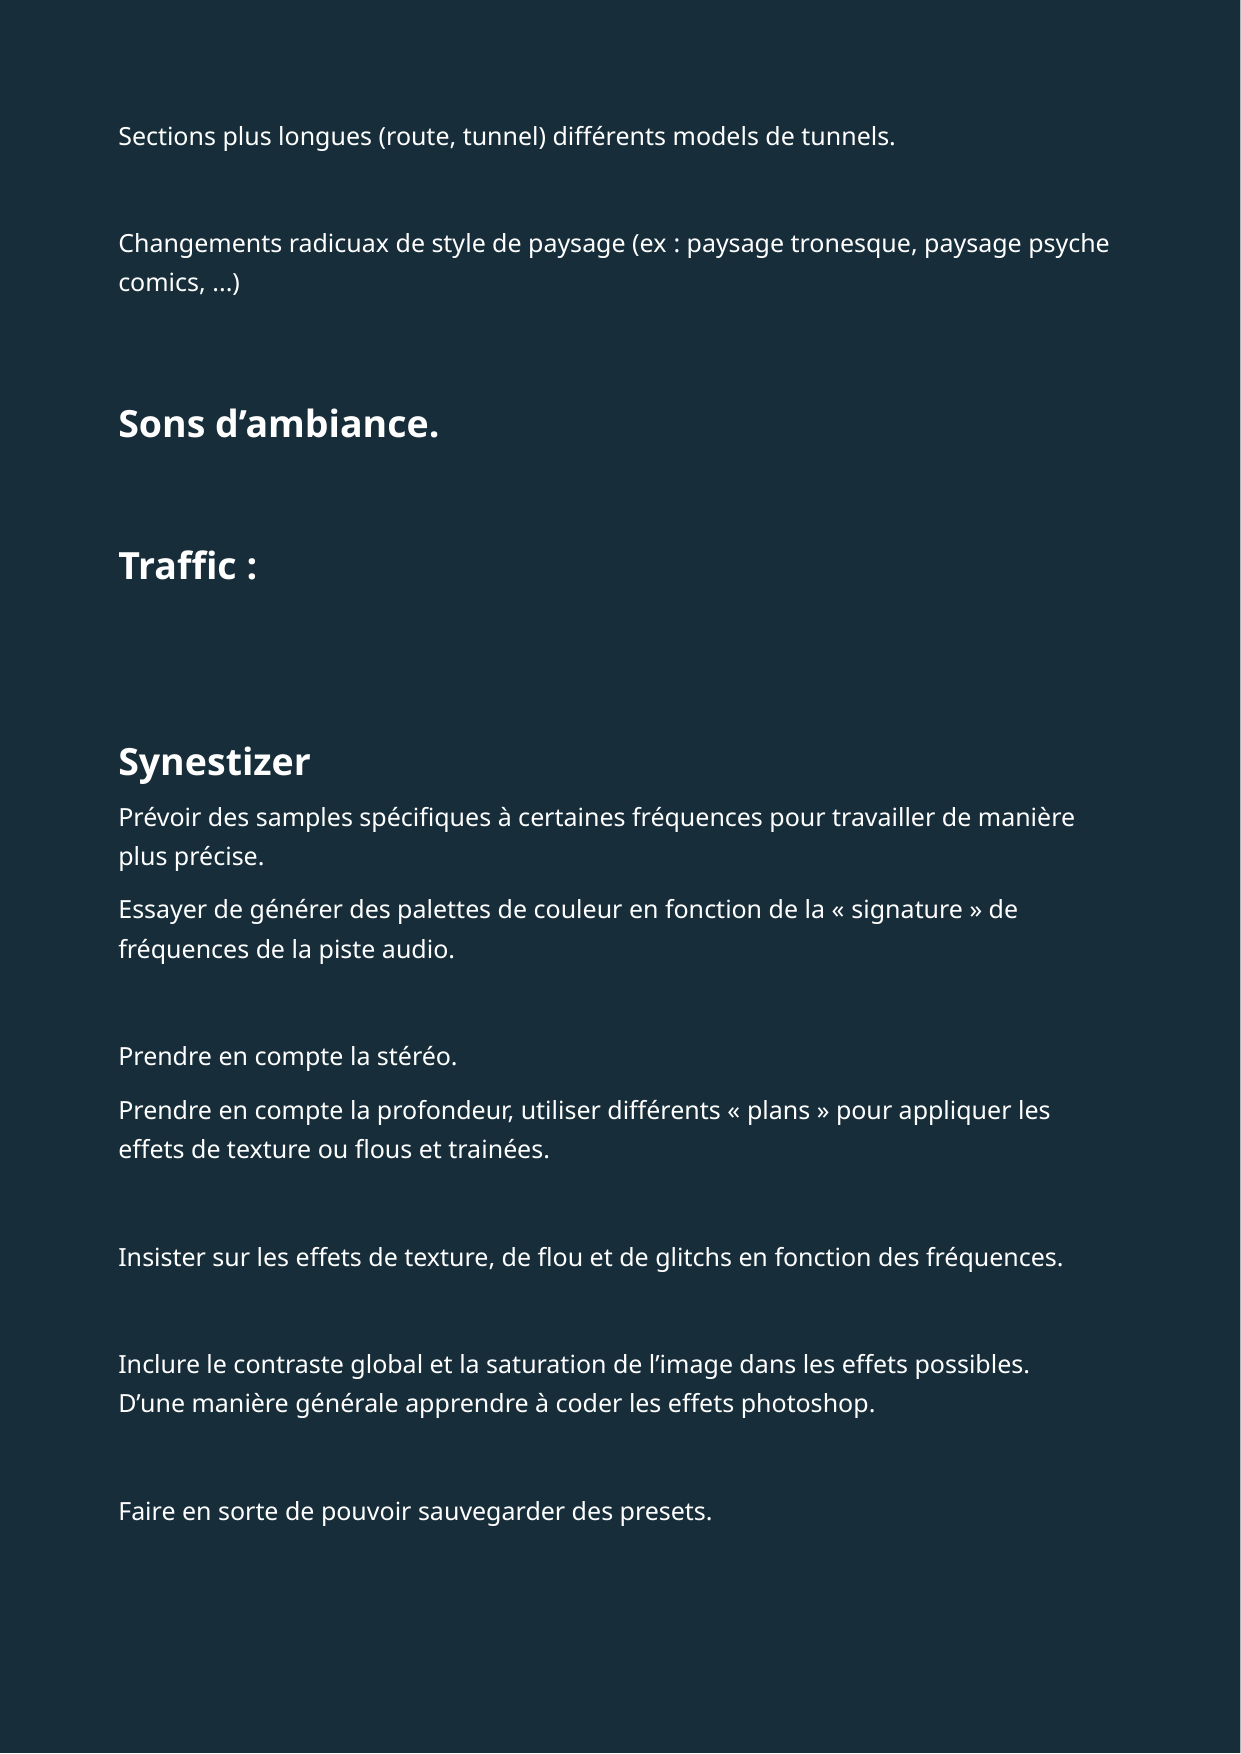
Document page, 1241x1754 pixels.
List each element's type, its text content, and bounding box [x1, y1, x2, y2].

text Insister sur les effets de texture, de flou et de glitchs en fonction des fréquences. [118, 1239, 1122, 1273]
text Inclure le contraste global et la saturation de l’image dans les effets possibles. D’une manière générale apprendre à coder les effets photoshop. [118, 1347, 1122, 1420]
subtitle Synestizer [118, 736, 1122, 787]
subtitle Sons d’ambiance. [118, 397, 1122, 448]
text Essayer de générer des palettes de couleur en fonction de la « signature » de fréquences de la piste audio. [118, 892, 1122, 965]
text Faire en sorte de pouvoir sauvegarder des presets. [118, 1493, 1122, 1527]
text Prévoir des samples spécifiques à certaines fréquences pour travailler de manière plus précise. [118, 799, 1122, 872]
text Sections plus longues (route, tunnel) différents models de tunnels. [118, 118, 1122, 152]
subtitle Traffic : [118, 539, 1122, 591]
text Prendre en compte la stéréo. [118, 1039, 1122, 1073]
text Prendre en compte la profondeur, utiliser différents « plans » pour appliquer les effets de texture ou flous et trainées. [118, 1092, 1122, 1166]
text Changements radicuax de style de paysage (ex : paysage tronesque, paysage psyche comics, ...) [118, 226, 1122, 299]
